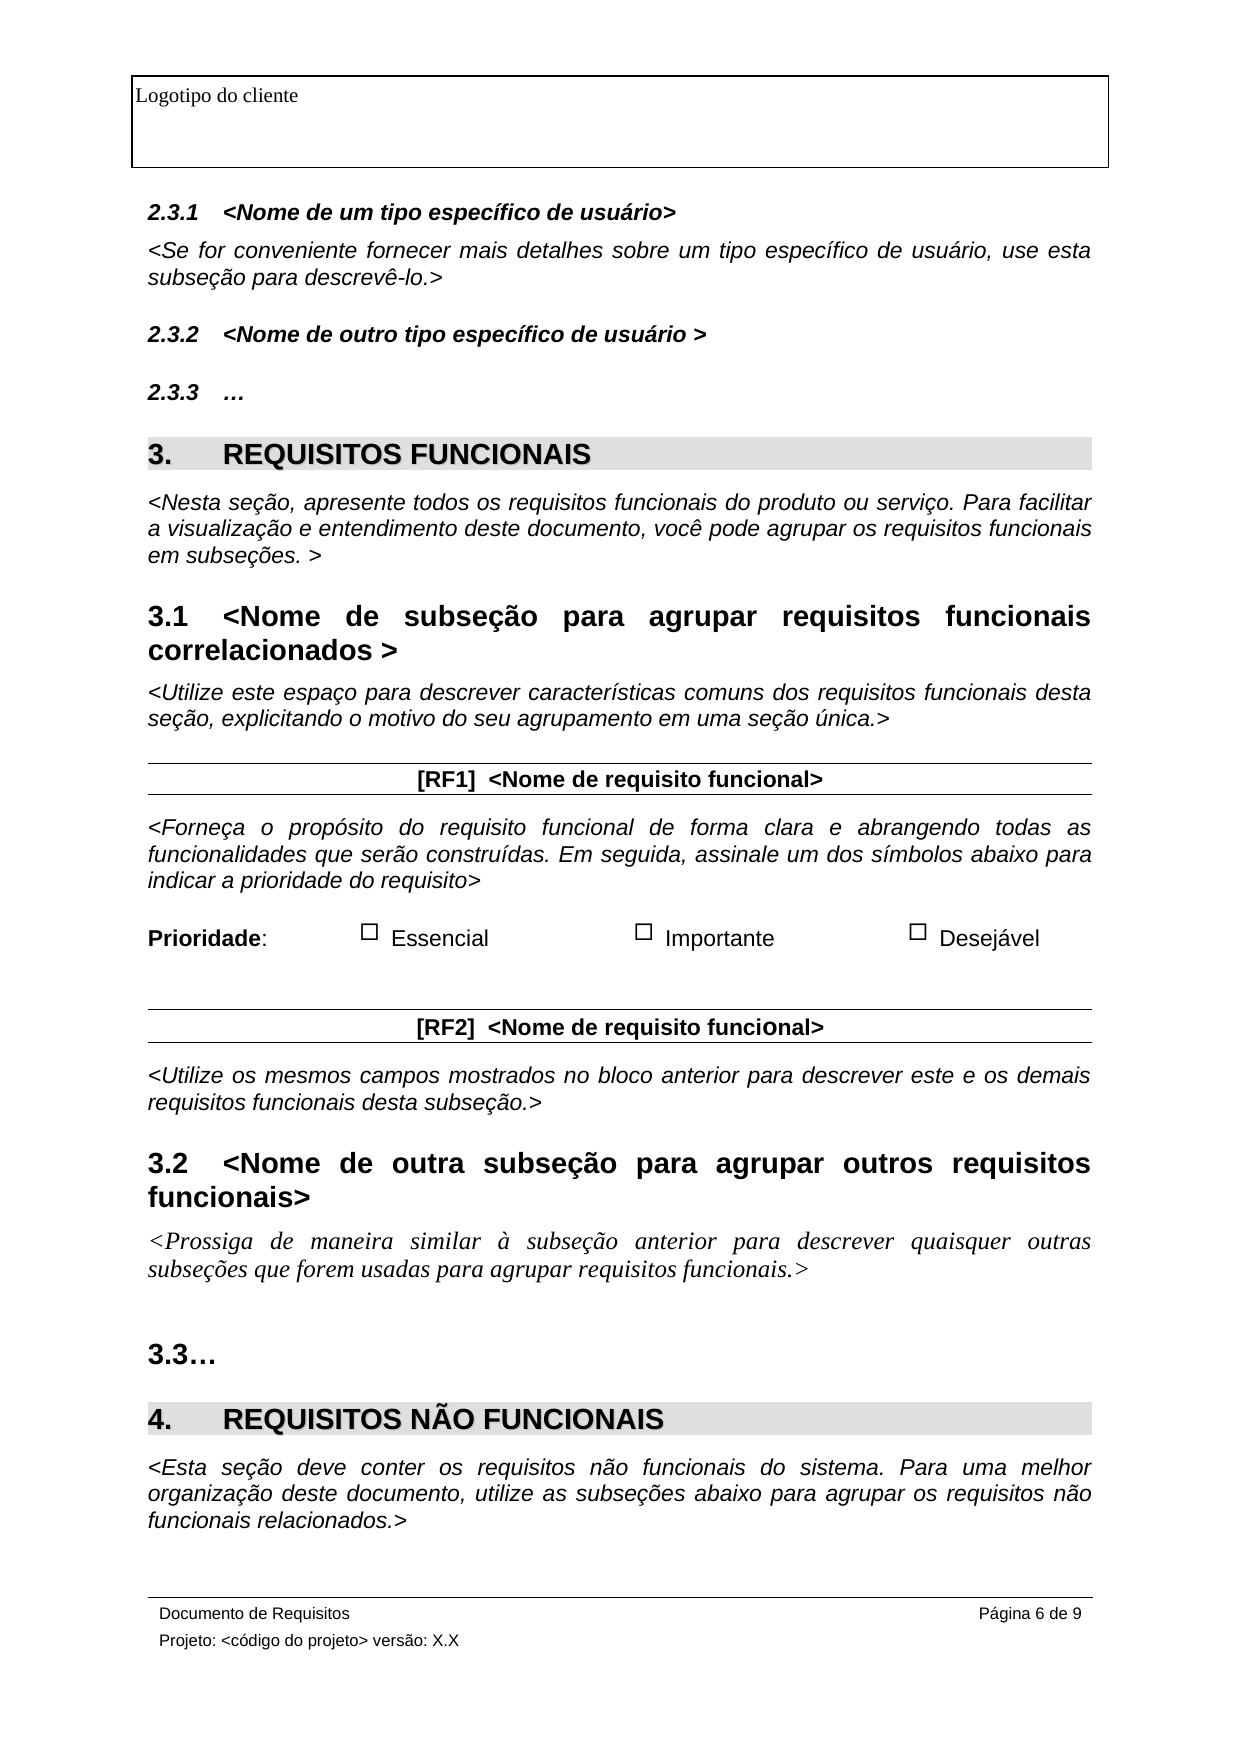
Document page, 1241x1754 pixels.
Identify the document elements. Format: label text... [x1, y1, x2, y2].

text 3.3… [148, 1337, 1092, 1371]
text <Se for conveniente fornecer mais detalhes sobre um tipo específico de usuário, use esta subseção para descrevê-lo.> [148, 237, 1092, 290]
text <Nesta seção, apresente todos os requisitos funcionais do produto ou serviço. Para facilitar a visualização e entendimento deste documento, você pode agrupar os requisitos funcionais em subseções. > [148, 489, 1092, 568]
subtitle <Nome de outra subseção para agrupar outros requisitos funcionais> [148, 1146, 1092, 1213]
table_header Importante [665, 900, 891, 983]
list <Nome de requisito funcional> [148, 764, 1092, 794]
text <Utilize os mesmos campos mostrados no bloco anterior para descrever este e os demais requisitos funcionais desta subseção.> [148, 1062, 1092, 1115]
list <Nome de requisito funcional> [148, 1010, 1092, 1042]
table_header  [342, 900, 391, 983]
text <Prossiga de maneira similar à subseção anterior para descrever quaisquer outras subseções que forem usadas para agrupar requisitos funcionais.> [148, 1226, 1092, 1283]
subtitle … [148, 379, 1092, 405]
text <Esta seção deve conter os requisitos não funcionais do sistema. Para uma melhor organização deste documento, utilize as subseções abaixo para agrupar os requisitos não funcionais relacionados.> [148, 1454, 1092, 1533]
table_header Essencial [391, 900, 617, 983]
text <Utilize este espaço para descrever características comuns dos requisitos funcionais desta seção, explicitando o motivo do seu agrupamento em uma seção única.> [148, 679, 1092, 732]
subtitle Requisitos não funcionais [148, 1402, 1092, 1435]
table_header Desejável [939, 900, 1096, 983]
table_header  [891, 900, 939, 983]
table_header Prioridade: [136, 900, 342, 983]
table_header  [617, 900, 665, 983]
subtitle <Nome de um tipo específico de usuário> [148, 199, 1092, 225]
text <Forneça o propósito do requisito funcional de forma clara e abrangendo todas as funcionalidades que serão construídas. Em seguida, assinale um dos símbolos abaixo para indicar a prioridade do requisito> [148, 814, 1092, 893]
subtitle Requisitos funcionais [148, 437, 1092, 470]
subtitle <Nome de outro tipo específico de usuário > [148, 321, 1092, 348]
subtitle <Nome de subseção para agrupar requisitos funcionais correlacionados > [148, 599, 1092, 666]
